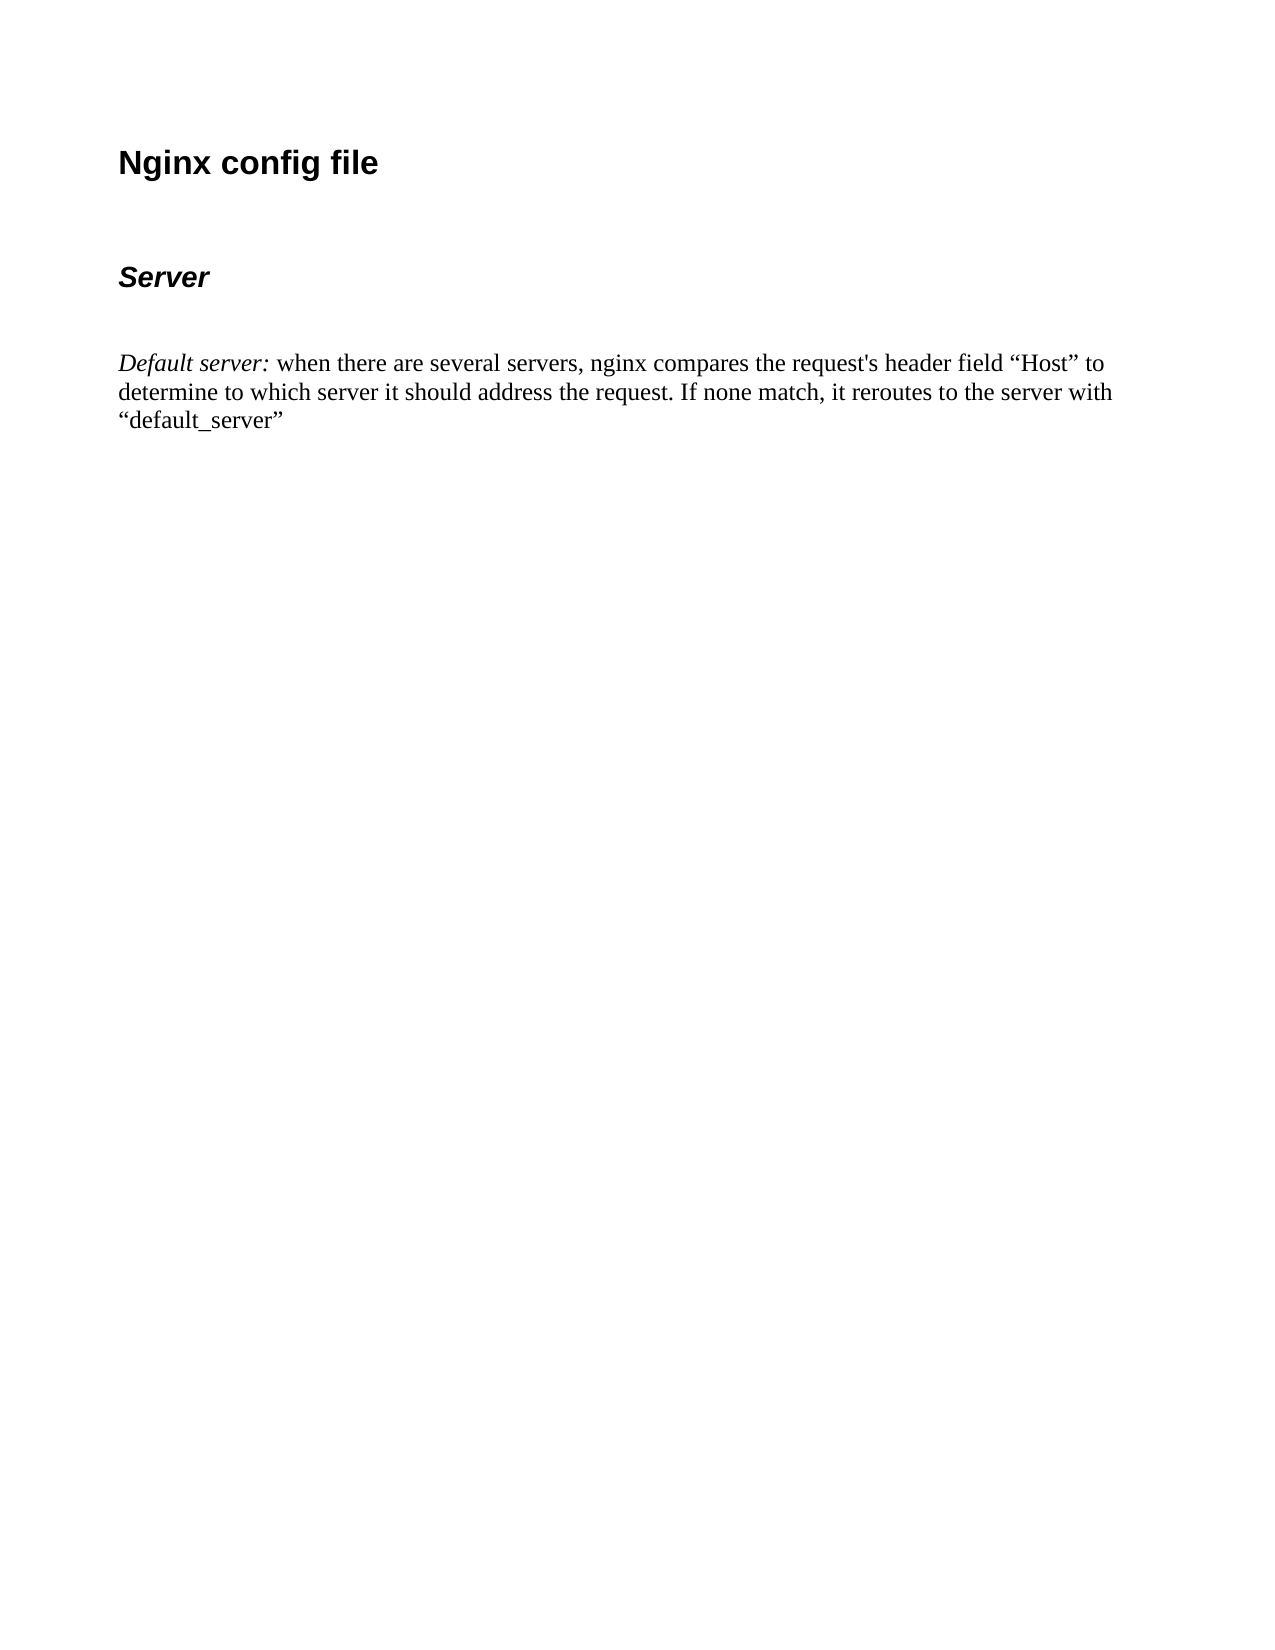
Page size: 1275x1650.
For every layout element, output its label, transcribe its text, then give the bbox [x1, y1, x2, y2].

subtitle Nginx config file [118, 143, 1157, 182]
subtitle Server [118, 261, 1157, 294]
text Default server: when there are several servers, nginx compares the request's header field “Host” to determine to which server it should address the request. If none match, it reroutes to the server with “default_server” [118, 348, 1157, 434]
